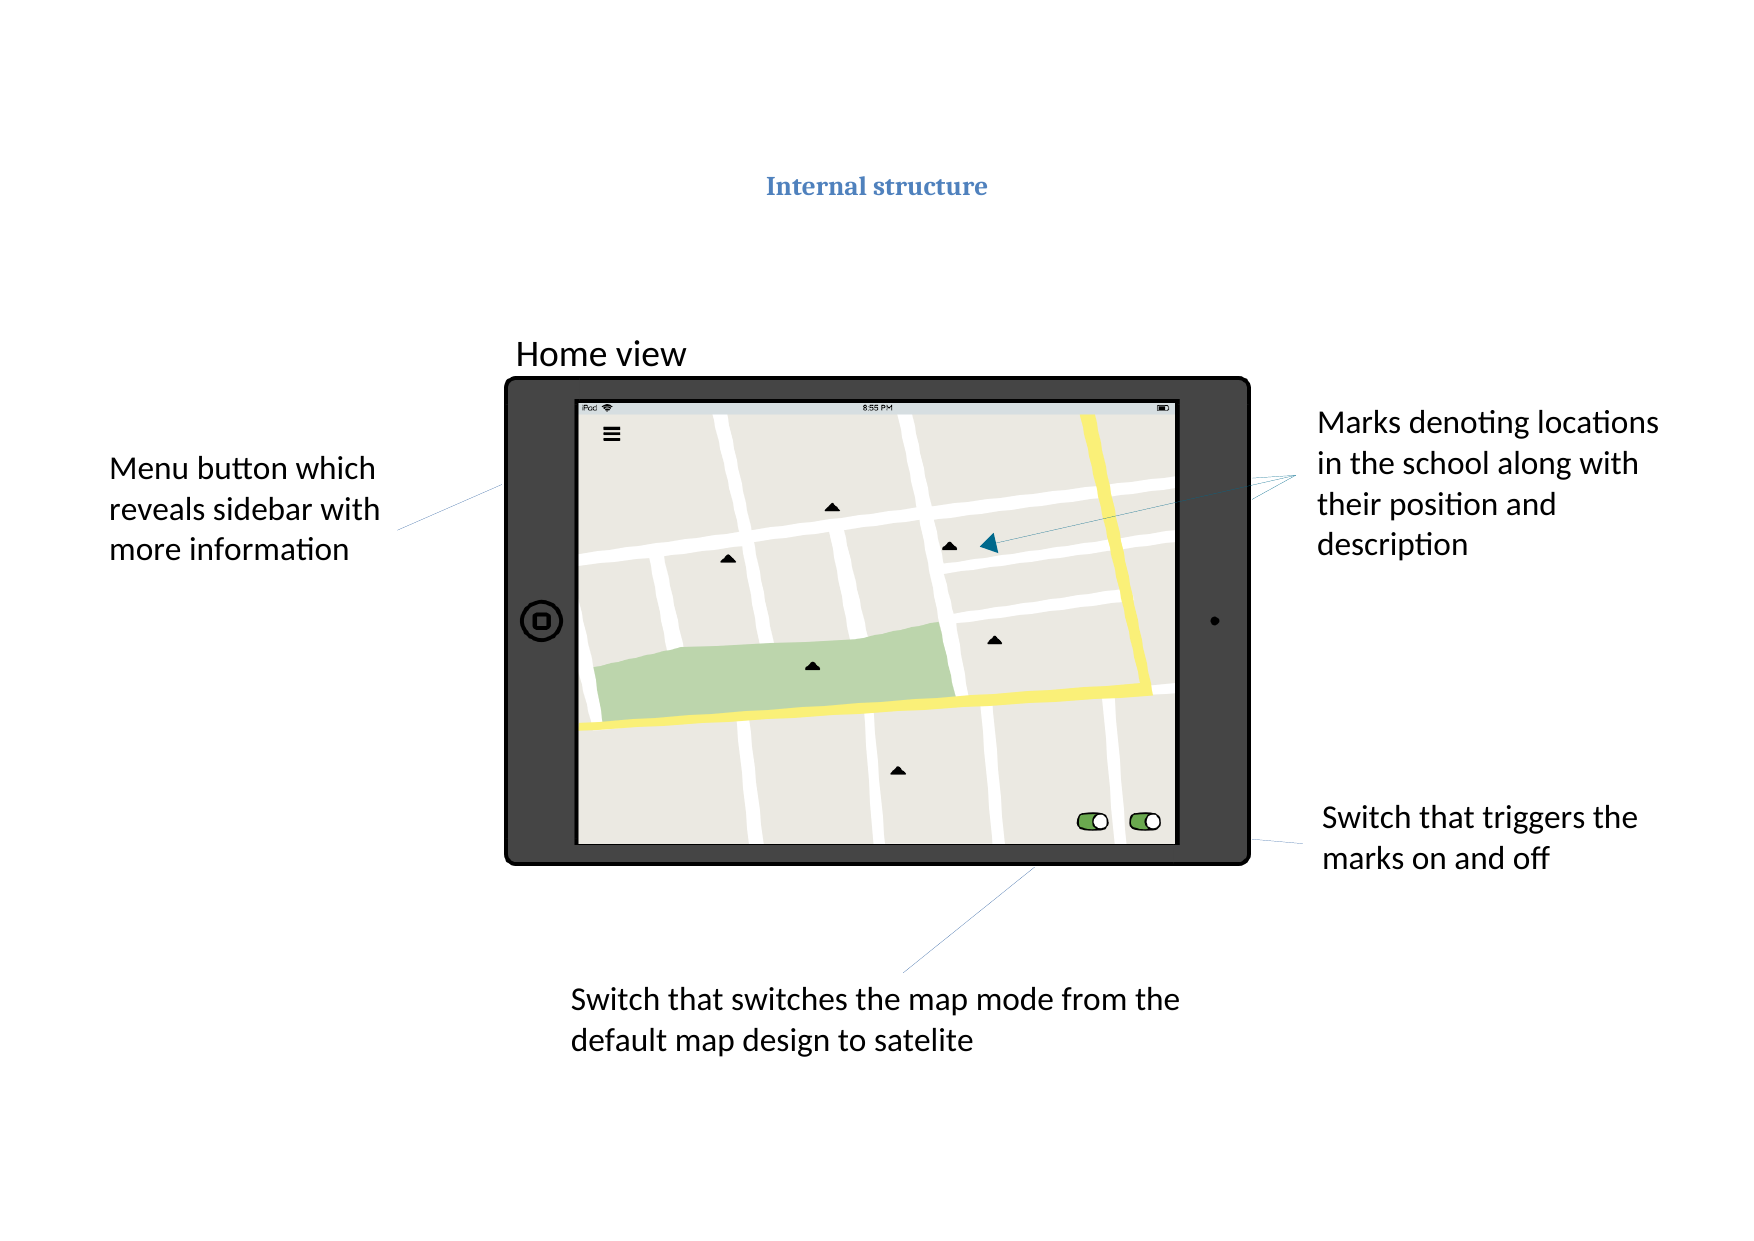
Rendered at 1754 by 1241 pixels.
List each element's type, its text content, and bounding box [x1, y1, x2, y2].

subtitle Internal structure [150, 171, 1604, 202]
picture [502, 374, 1296, 867]
